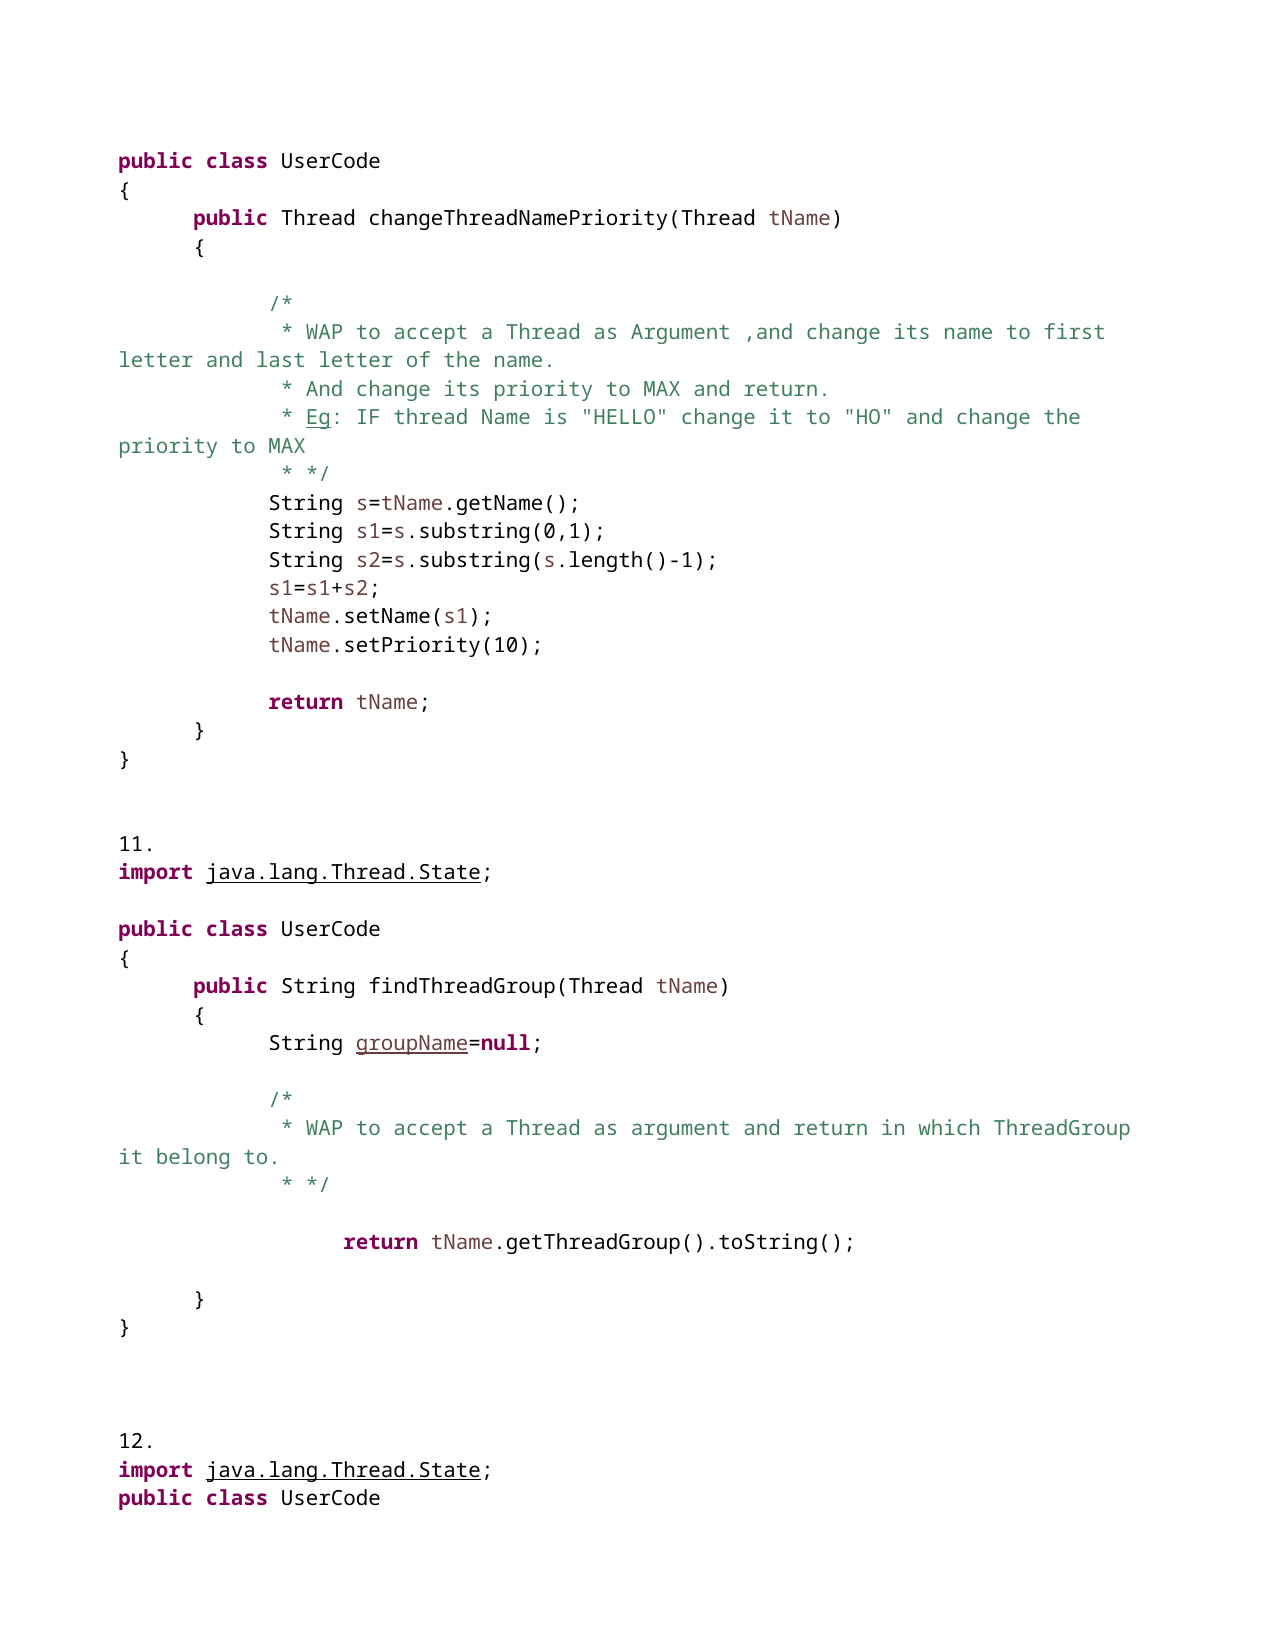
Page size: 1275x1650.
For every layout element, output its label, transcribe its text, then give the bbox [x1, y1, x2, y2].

text * WAP to accept a Thread as Argument ,and change its name to first letter and last letter of the name. [118, 317, 1157, 374]
text * WAP to accept a Thread as argument and return in which ThreadGroup it belong to. [118, 1113, 1157, 1170]
text } [118, 715, 1157, 744]
text public class UserCode [118, 914, 1157, 943]
text tName.setPriority(10); [118, 630, 1157, 658]
text return tName.getThreadGroup().toString(); [118, 1227, 1157, 1256]
text public class UserCode [118, 1483, 1157, 1512]
text { [118, 175, 1157, 203]
text * */ [118, 1170, 1157, 1199]
text { [118, 943, 1157, 971]
text /* [118, 1085, 1157, 1113]
text tName.setName(s1); [118, 602, 1157, 630]
text String s=tName.getName(); [118, 488, 1157, 516]
text public class UserCode [118, 147, 1157, 175]
text * */ [118, 459, 1157, 488]
text public Thread changeThreadNamePriority(Thread tName) [118, 203, 1157, 232]
text /* [118, 289, 1157, 317]
text 12. [118, 1426, 1157, 1455]
text String s1=s.substring(0,1); [118, 516, 1157, 545]
text String s2=s.substring(s.length()-1); [118, 545, 1157, 573]
text * Eg: IF thread Name is "HELLO" change it to "HO" and change the priority to MAX [118, 402, 1157, 459]
text 11. [118, 829, 1157, 857]
text return tName; [118, 687, 1157, 715]
text public String findThreadGroup(Thread tName) [118, 971, 1157, 1000]
text } [118, 744, 1157, 772]
text * And change its priority to MAX and return. [118, 374, 1157, 402]
text import java.lang.Thread.State; [118, 857, 1157, 886]
text import java.lang.Thread.State; [118, 1455, 1157, 1483]
text { [118, 1000, 1157, 1028]
text { [118, 232, 1157, 260]
text } [118, 1284, 1157, 1312]
text s1=s1+s2; [118, 573, 1157, 602]
text } [118, 1312, 1157, 1341]
text String groupName=null; [118, 1028, 1157, 1057]
